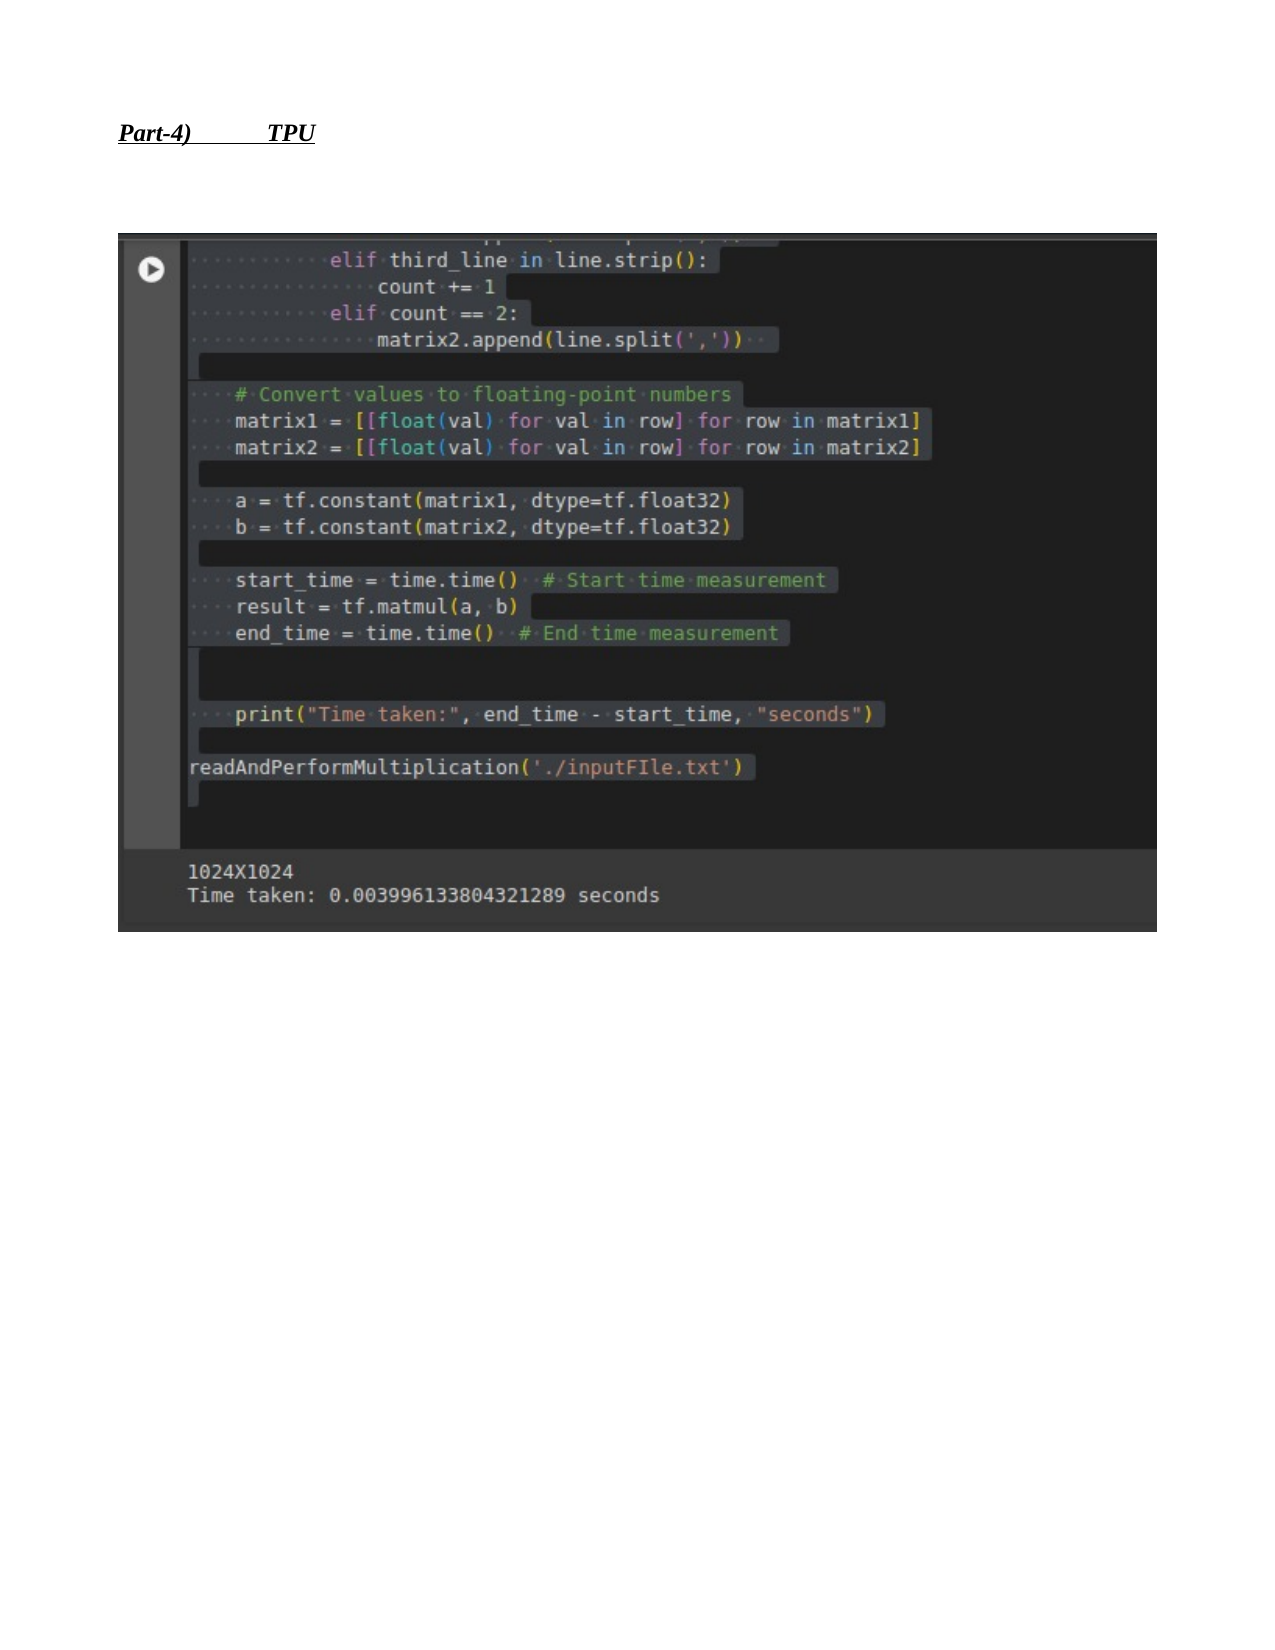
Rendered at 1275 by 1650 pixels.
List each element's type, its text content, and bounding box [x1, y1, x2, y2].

text Part-4) TPU [118, 118, 1157, 147]
picture [118, 233, 1157, 932]
